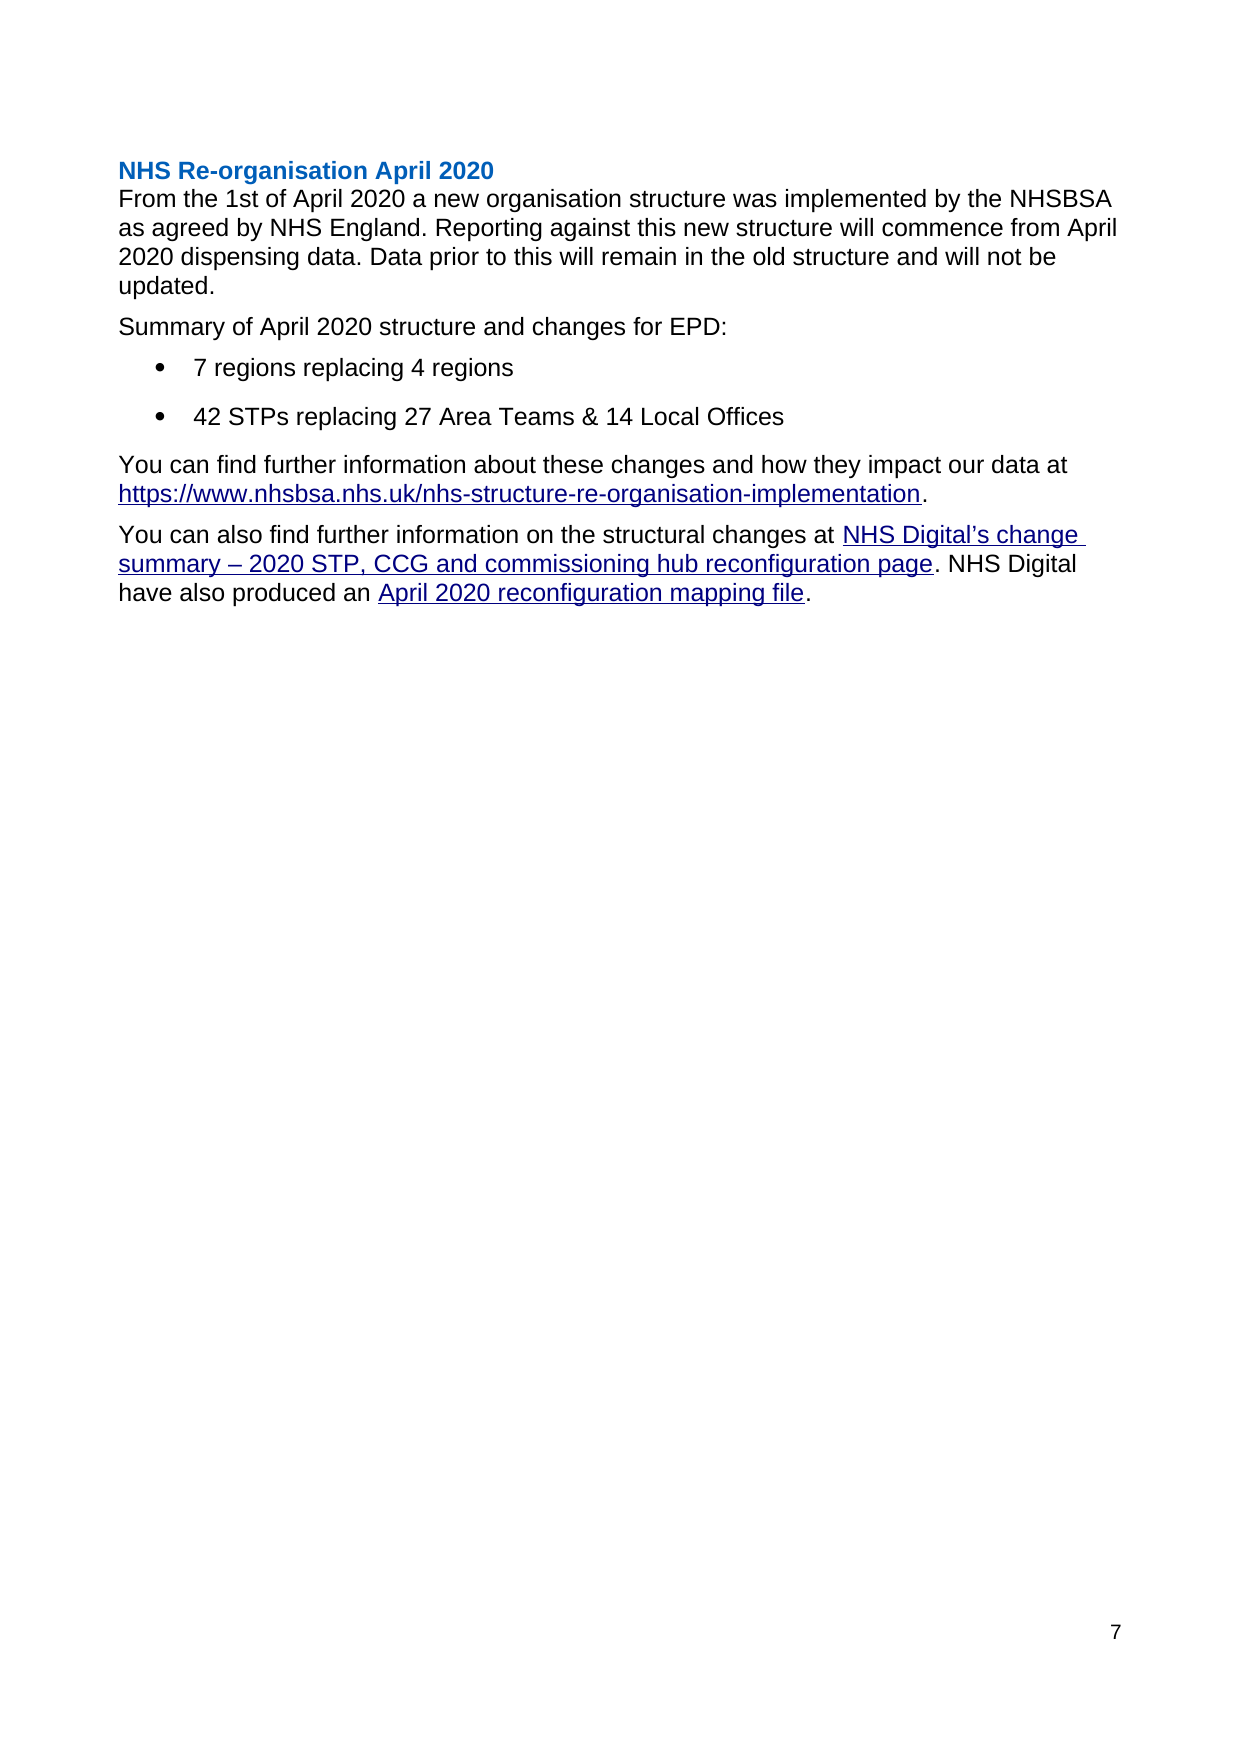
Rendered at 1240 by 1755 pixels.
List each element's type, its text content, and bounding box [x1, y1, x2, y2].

text From the 1st of April 2020 a new organisation structure was implemented by the NHSBSA as agreed by NHS England. Reporting against this new structure will commence from April 2020 dispensing data. Data prior to this will remain in the old structure and will not be updated. [118, 184, 1121, 299]
list 7 regions replacing 4 regions [156, 353, 1121, 382]
text Summary of April 2020 structure and changes for EPD: [118, 312, 1121, 341]
list 42 STPs replacing 27 Area Teams & 14 Local Offices [156, 402, 1121, 431]
subtitle NHS Re-organisation April 2020 [118, 156, 1121, 184]
text You can also find further information on the structural changes at NHS Digital’s change summary – 2020 STP, CCG and commissioning hub reconfiguration page. NHS Digital have also produced an April 2020 reconfiguration mapping file. [118, 520, 1121, 606]
text You can find further information about these changes and how they impact our data at https://www.nhsbsa.nhs.uk/nhs-structure-re-organisation-implementation. [118, 450, 1121, 508]
